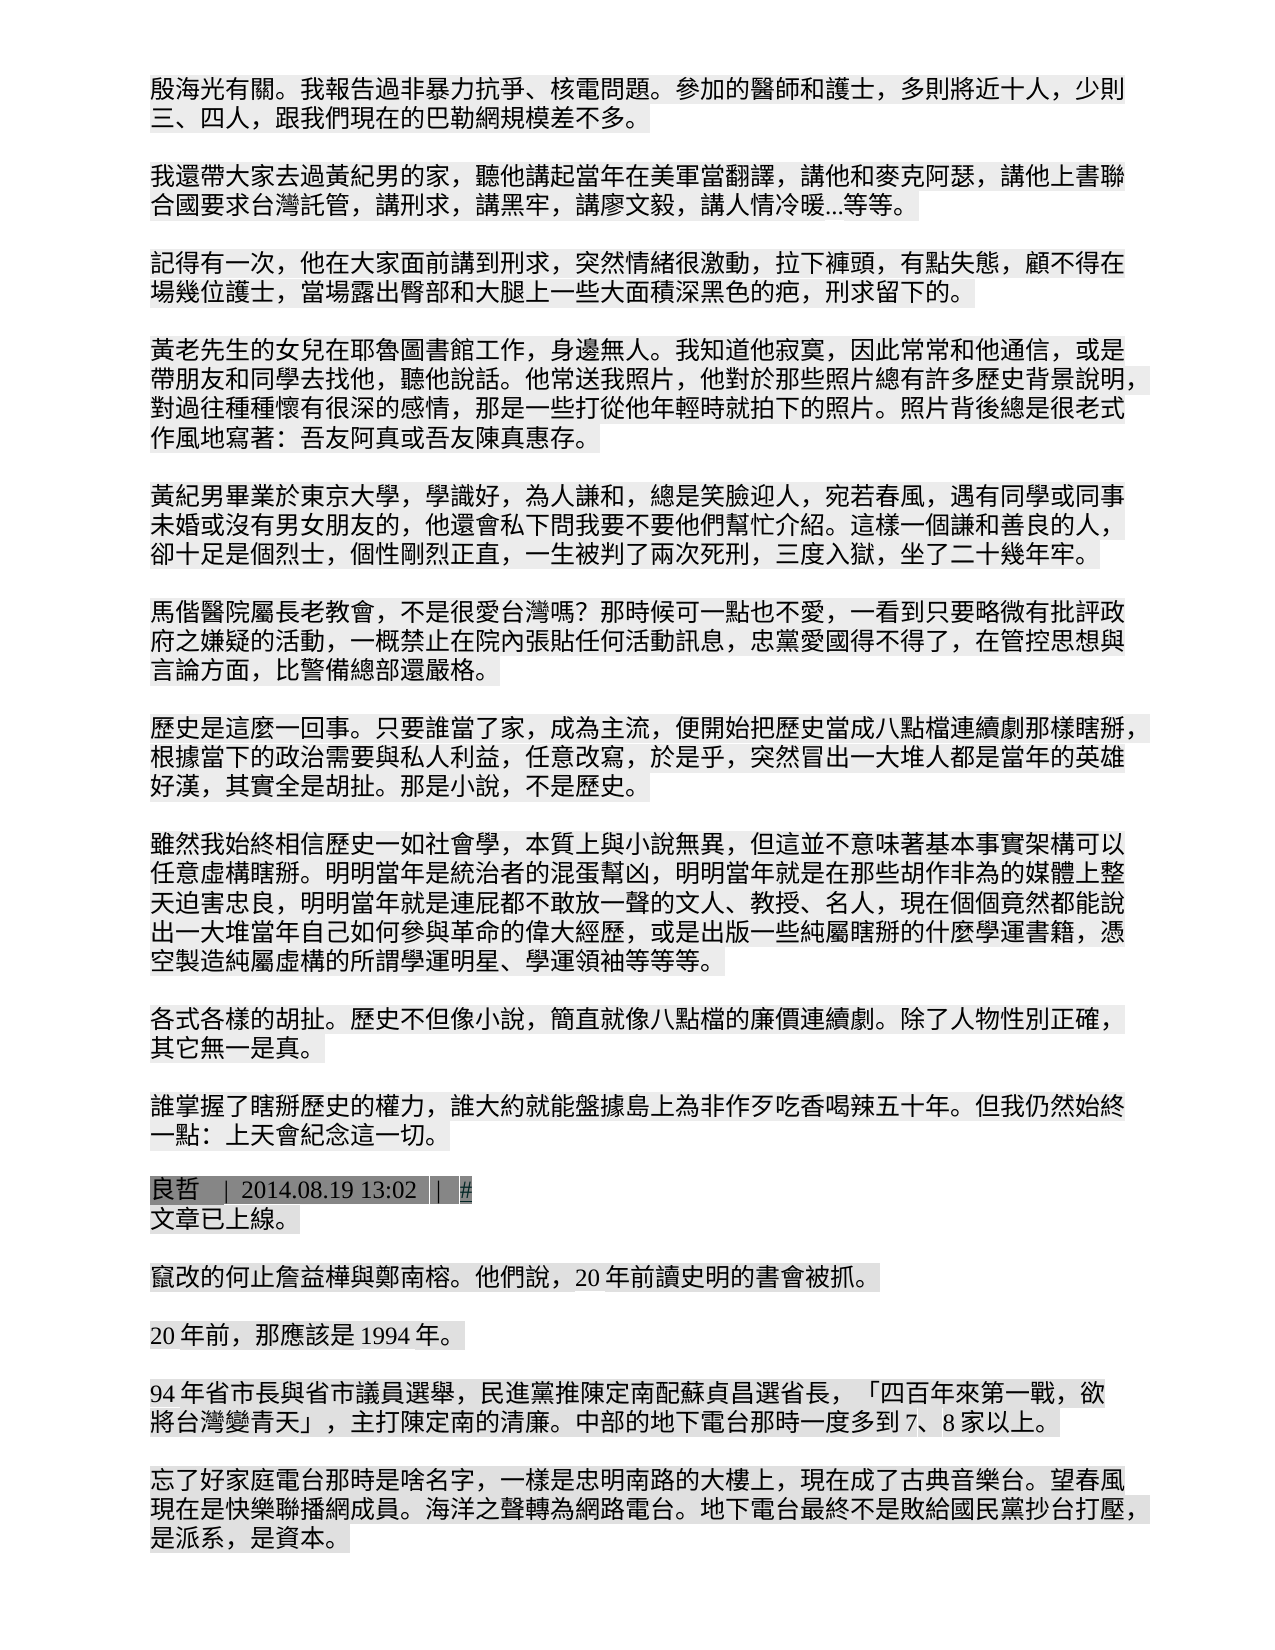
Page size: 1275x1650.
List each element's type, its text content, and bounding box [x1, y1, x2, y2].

text 文章已上線。 竄改的何止詹益樺與鄭南榕。他們說，20年前讀史明的書會被抓。 20年前，那應該是1994年。 94年省市長與省市議員選舉，民進黨推陳定南配蘇貞昌選省長，「四百年來第一戰，欲將台灣變青天」，主打陳定南的清廉。中部的地下電台那時一度多到7、8家以上。 忘了好家庭電台那時是啥名字，一樣是忠明南路的大樓上，現在成了古典音樂台。望春風現在是快樂聯播網成員。海洋之聲轉為網路電台。地下電台最終不是敗給國民黨抄台打壓，是派系，是資本。 那時獨立建國都不知道在選舉場講過幾回了，史明的書哪是禁忌？連神學院裡的道碩論文都不知已有幾本寫過台獨建國。再前一年，1993年，台北的台灣e店、台中的台灣本土文化書店先後成立，史明的書不都在架上賣了？甚至，連誠品也賣過史明啊。 而現在他們竟可以大剌剌說，1994年讀史明會被抓。 [150, 1205, 1125, 1553]
text 良哲 | 2014.08.19 13:02 | # [150, 1176, 1125, 1205]
text 1992年，我在馬偕醫院成立一個社團叫 "淡水河"，不定期發行院內地下刊物，不定期請人來演講或出訪，不定期舉辦各種活動如參與醫界聯盟的反賄選(我後來才明白，醫界聯盟不是反賄選，而是反國民黨賄選，若是自己人賄選那個不叫賄選，那個叫愛台灣)，參與各種街頭抗爭例如反閱兵，反對刑法一百條，還有就是定期舉辦讀書會。 學姐就是在讀書會上報告史明的 "台灣人四百年史"，那時是1992-1993年，誰會來抓你？應該說根本沒有人鳥你才對。如果我記得沒錯，輪到學姐報告時，那一天只來了三、四人。 讀書會每次由一人報告任何一本書的讀後心得。我記得學姐還報告過 "邏輯是什麼"，跟殷海光有關。我報告過非暴力抗爭、核電問題。參加的醫師和護士，多則將近十人，少則三、四人，跟我們現在的巴勒網規模差不多。 我還帶大家去過黃紀男的家，聽他講起當年在美軍當翻譯，講他和麥克阿瑟，講他上書聯合國要求台灣託管，講刑求，講黑牢，講廖文毅，講人情冷暖...等等。 記得有一次，他在大家面前講到刑求，突然情緒很激動，拉下褲頭，有點失態，顧不得在場幾位護士，當場露出臀部和大腿上一些大面積深黑色的疤，刑求留下的。 黃老先生的女兒在耶魯圖書館工作，身邊無人。我知道他寂寞，因此常常和他通信，或是帶朋友和同學去找他，聽他說話。他常送我照片，他對於那些照片總有許多歷史背景說明，對過往種種懷有很深的感情，那是一些打從他年輕時就拍下的照片。照片背後總是很老式作風地寫著：吾友阿真或吾友陳真惠存。 黃紀男畢業於東京大學，學識好，為人謙和，總是笑臉迎人，宛若春風，遇有同學或同事未婚或沒有男女朋友的，他還會私下問我要不要他們幫忙介紹。這樣一個謙和善良的人，卻十足是個烈士，個性剛烈正直，一生被判了兩次死刑，三度入獄，坐了二十幾年牢。 馬偕醫院屬長老教會，不是很愛台灣嗎？那時候可一點也不愛，一看到只要略微有批評政府之嫌疑的活動，一概禁止在院內張貼任何活動訊息，忠黨愛國得不得了，在管控思想與言論方面，比警備總部還嚴格。 歷史是這麼一回事。只要誰當了家，成為主流，便開始把歷史當成八點檔連續劇那樣瞎掰，根據當下的政治需要與私人利益，任意改寫，於是乎，突然冒出一大堆人都是當年的英雄好漢，其實全是胡扯。那是小說，不是歷史。 雖然我始終相信歷史一如社會學，本質上與小說無異，但這並不意味著基本事實架構可以任意虛構瞎掰。明明當年是統治者的混蛋幫凶，明明當年就是在那些胡作非為的媒體上整天迫害忠良，明明當年就是連屁都不敢放一聲的文人、教授、名人，現在個個竟然都能說出一大堆當年自己如何參與革命的偉大經歷，或是出版一些純屬瞎掰的什麼學運書籍，憑空製造純屬虛構的所謂學運明星、學運領袖等等等。 各式各樣的胡扯。歷史不但像小說，簡直就像八點檔的廉價連續劇。除了人物性別正確，其它無一是真。 誰掌握了瞎掰歷史的權力，誰大約就能盤據島上為非作歹吃香喝辣五十年。但我仍然始終一點：上天會紀念這一切。 [150, 75, 1125, 1151]
